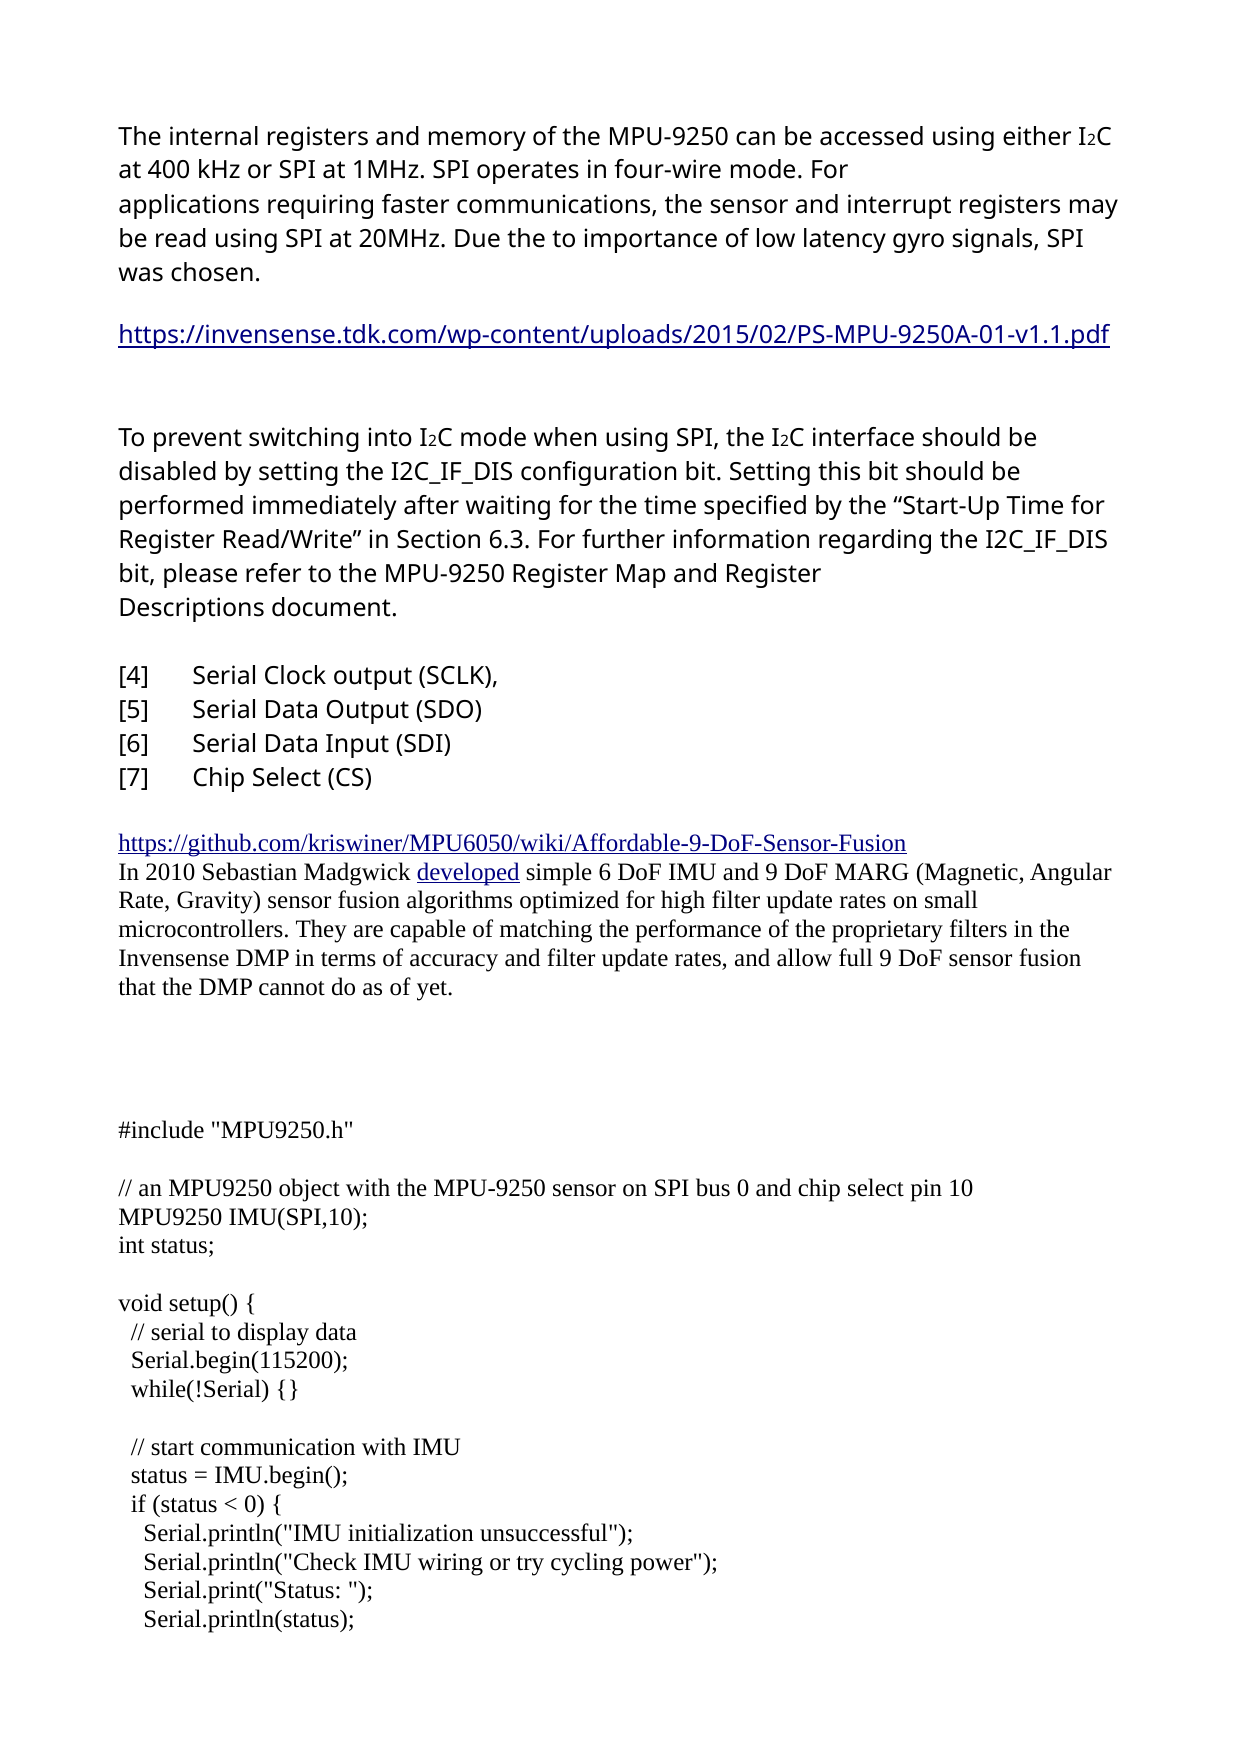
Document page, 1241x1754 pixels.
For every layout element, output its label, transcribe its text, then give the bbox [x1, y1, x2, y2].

text Serial.begin(115200); [118, 1346, 1122, 1374]
text // an MPU9250 object with the MPU-9250 sensor on SPI bus 0 and chip select pin 10 [118, 1173, 1122, 1202]
text In 2010 Sebastian Madgwick developed simple 6 DoF IMU and 9 DoF MARG (Magnetic, Angular Rate, Gravity) sensor fusion algorithms optimized for high filter update rates on small microcontrollers. They are capable of matching the performance of the proprietary filters in the Invensense DMP in terms of accuracy and filter update rates, and allow full 9 DoF sensor fusion that the DMP cannot do as of yet. [118, 857, 1122, 1001]
text Serial.print("Status: "); [118, 1576, 1122, 1604]
text https://invensense.tdk.com/wp-content/uploads/2015/02/PS-MPU-9250A-01-v1.1.pdf [118, 317, 1122, 351]
text Serial.println(status); [118, 1604, 1122, 1633]
text while(!Serial) {} [118, 1374, 1122, 1403]
text To prevent switching into I2C mode when using SPI, the I2C interface should be disabled by setting the I2C_IF_DIS configuration bit. Setting this bit should be performed immediately after waiting for the time specified by the “Start-Up Time for Register Read/Write” in Section 6.3. For further information regarding the I2C_IF_DIS bit, please refer to the MPU-9250 Register Map and Register Descriptions document. [118, 419, 1122, 624]
text void setup() { [118, 1288, 1122, 1317]
text MPU9250 IMU(SPI,10); [118, 1202, 1122, 1231]
text [6] Serial Data Input (SDI) [118, 726, 1122, 760]
text Serial.println("Check IMU wiring or try cycling power"); [118, 1547, 1122, 1576]
text status = IMU.begin(); [118, 1461, 1122, 1489]
text // serial to display data [118, 1317, 1122, 1346]
text int status; [118, 1231, 1122, 1259]
text The internal registers and memory of the MPU-9250 can be accessed using either I2C at 400 kHz or SPI at 1MHz. SPI operates in four-wire mode. For applications requiring faster communications, the sensor and interrupt registers may be read using SPI at 20MHz. Due the to importance of low latency gyro signals, SPI was chosen. [118, 118, 1122, 288]
text [7] Chip Select (CS) [118, 760, 1122, 794]
text // start communication with IMU [118, 1432, 1122, 1461]
text https://github.com/kriswiner/MPU6050/wiki/Affordable-9-DoF-Sensor-Fusion [118, 828, 1122, 857]
text [4] Serial Clock output (SCLK), [118, 658, 1122, 692]
text if (status < 0) { [118, 1489, 1122, 1518]
text Serial.println("IMU initialization unsuccessful"); [118, 1518, 1122, 1547]
text #include "MPU9250.h" [118, 1116, 1122, 1144]
text [5] Serial Data Output (SDO) [118, 692, 1122, 726]
